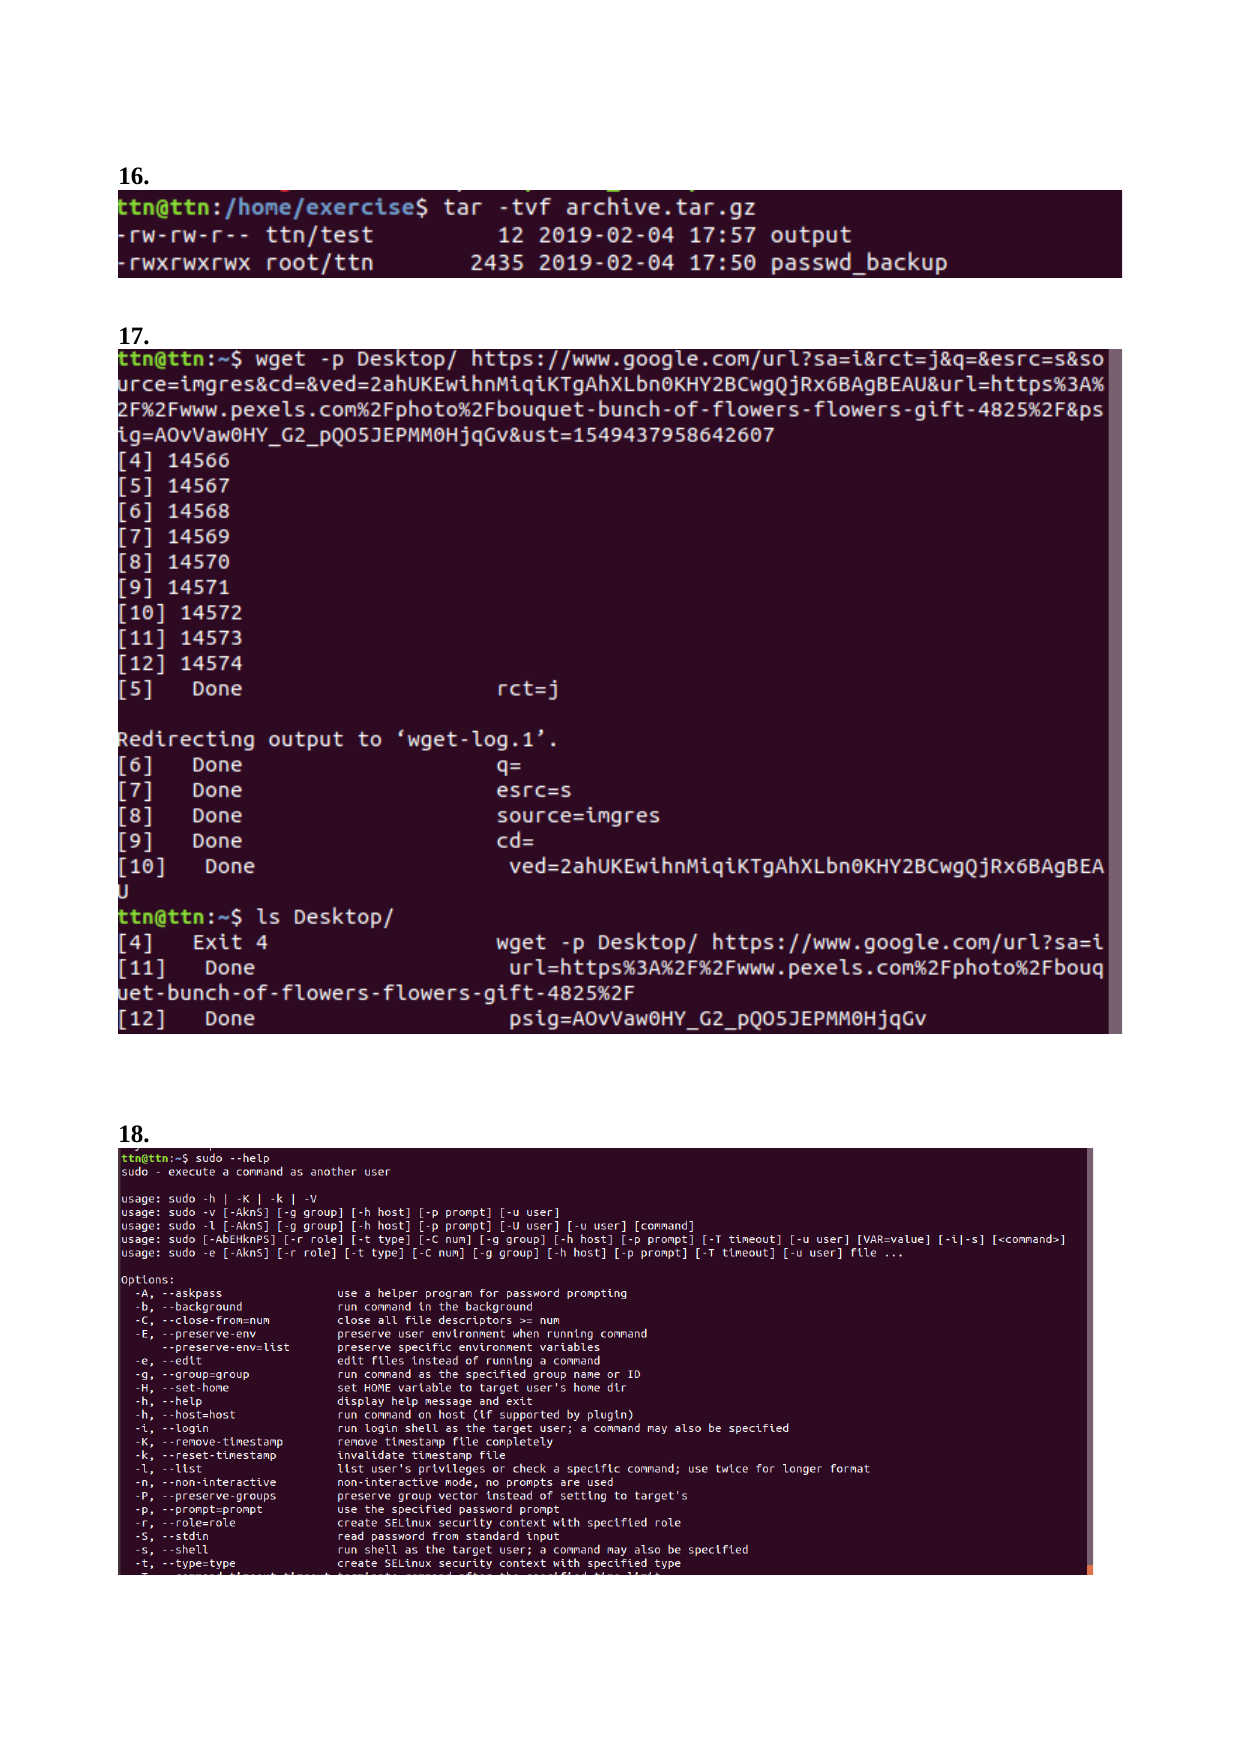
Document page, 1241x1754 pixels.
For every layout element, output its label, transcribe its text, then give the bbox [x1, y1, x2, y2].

text 16. [118, 161, 1122, 190]
picture [118, 349, 1123, 1034]
picture [118, 190, 1123, 278]
picture [118, 1148, 1094, 1575]
text 17. [118, 321, 1122, 349]
text 18. [118, 1119, 1122, 1148]
